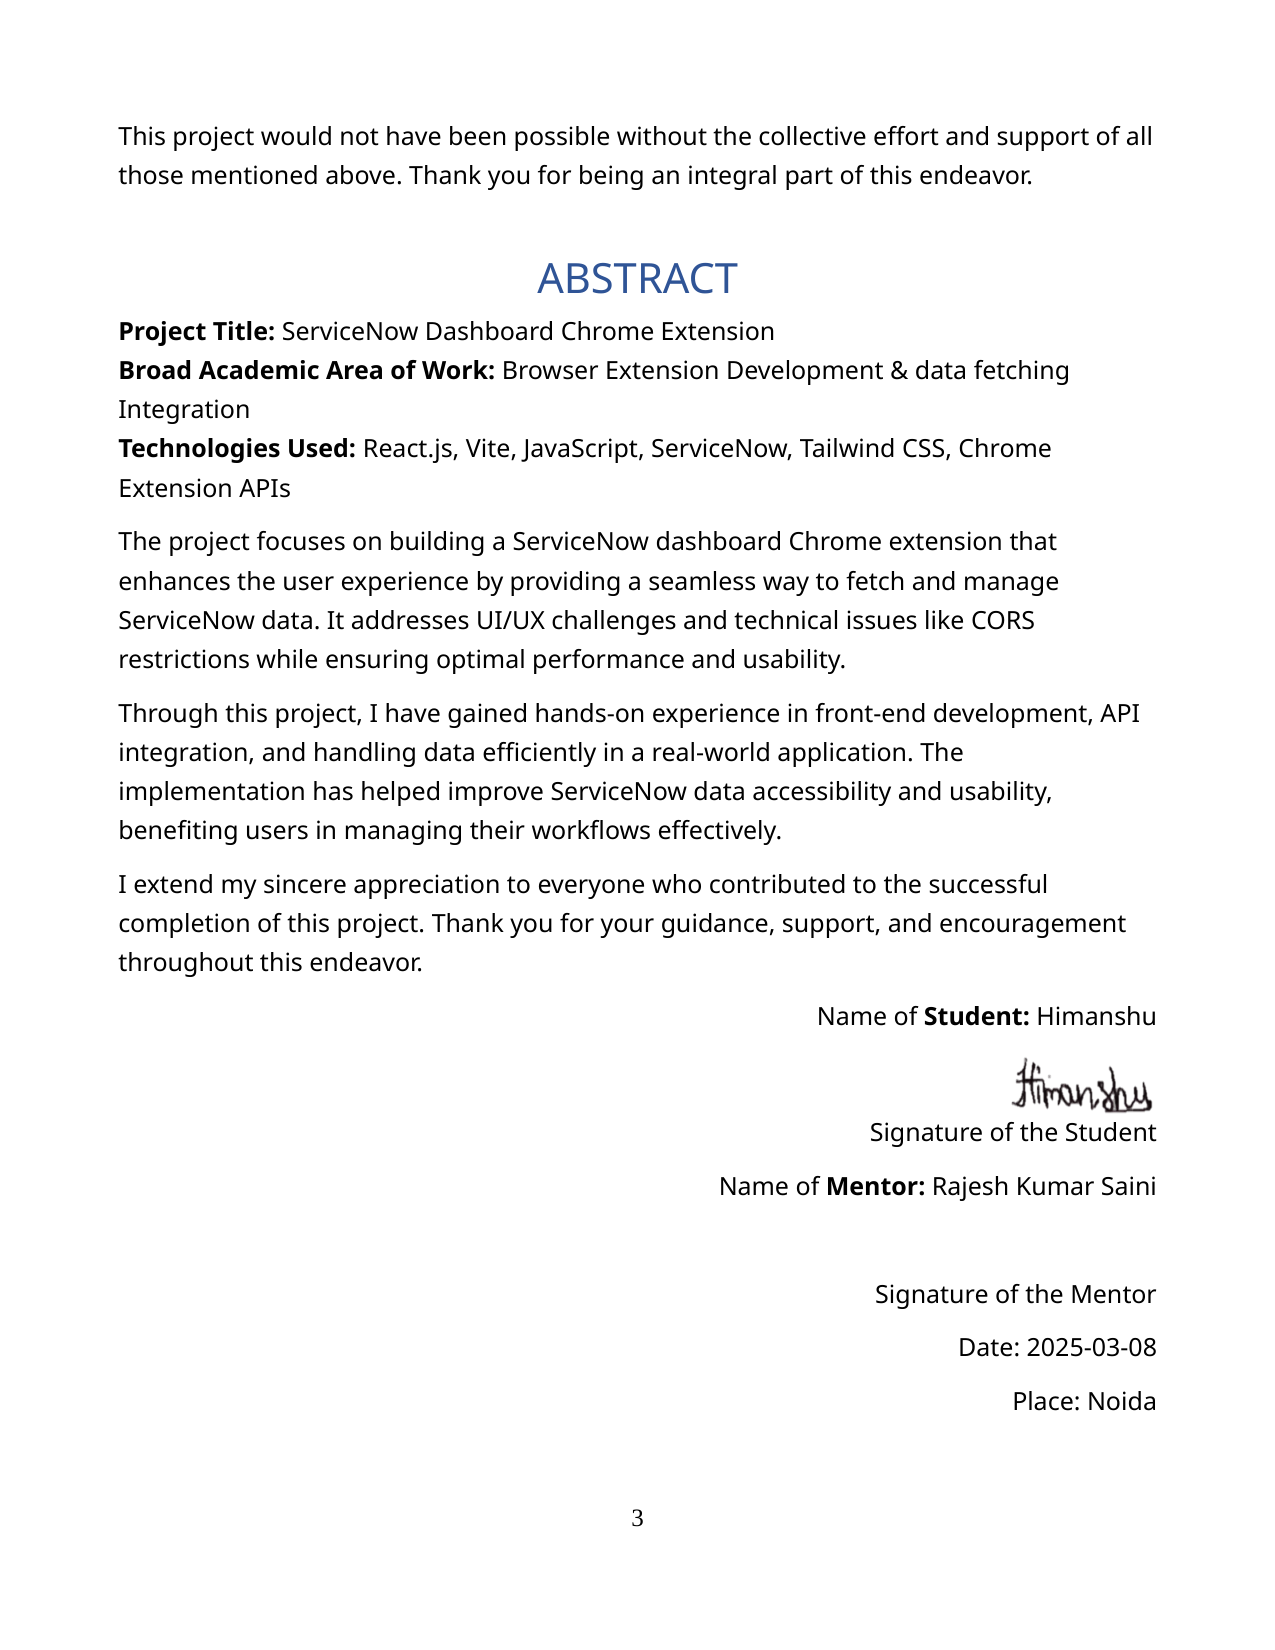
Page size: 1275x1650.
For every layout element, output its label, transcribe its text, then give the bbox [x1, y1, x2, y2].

text Signature of the Student [118, 1115, 1157, 1149]
picture [1006, 1053, 1157, 1114]
text I extend my sincere appreciation to everyone who contributed to the successful completion of this project. Thank you for your guidance, support, and encouragement throughout this endeavor. [118, 867, 1157, 979]
text The project focuses on building a ServiceNow dashboard Chrome extension that enhances the user experience by providing a seamless way to fetch and manage ServiceNow data. It addresses UI/UX challenges and technical issues like CORS restrictions while ensuring optimal performance and usability. [118, 524, 1157, 676]
text Signature of the Mentor [118, 1276, 1157, 1310]
text Name of Mentor: Rajesh Kumar Saini [118, 1169, 1157, 1203]
text This project would not have been possible without the collective effort and support of all those mentioned above. Thank you for being an integral part of this endeavor. [118, 118, 1157, 191]
text Project Title: ServiceNow Dashboard Chrome Extension Broad Academic Area of Work: Browser Extension Development & data fetching Integration Technologies Used: React.js, Vite, JavaScript, ServiceNow, Tailwind CSS, Chrome Extension APIs [118, 314, 1157, 504]
subtitle ABSTRACT [118, 248, 1157, 305]
text Date: 2025-03-08 [118, 1330, 1157, 1364]
text Place: Noida [118, 1384, 1157, 1418]
text Name of Student: Himanshu [118, 999, 1157, 1033]
text Through this project, I have gained hands-on experience in front-end development, API integration, and handling data efficiently in a real-world application. The implementation has helped improve ServiceNow data accessibility and usability, benefiting users in managing their workflows effectively. [118, 695, 1157, 847]
